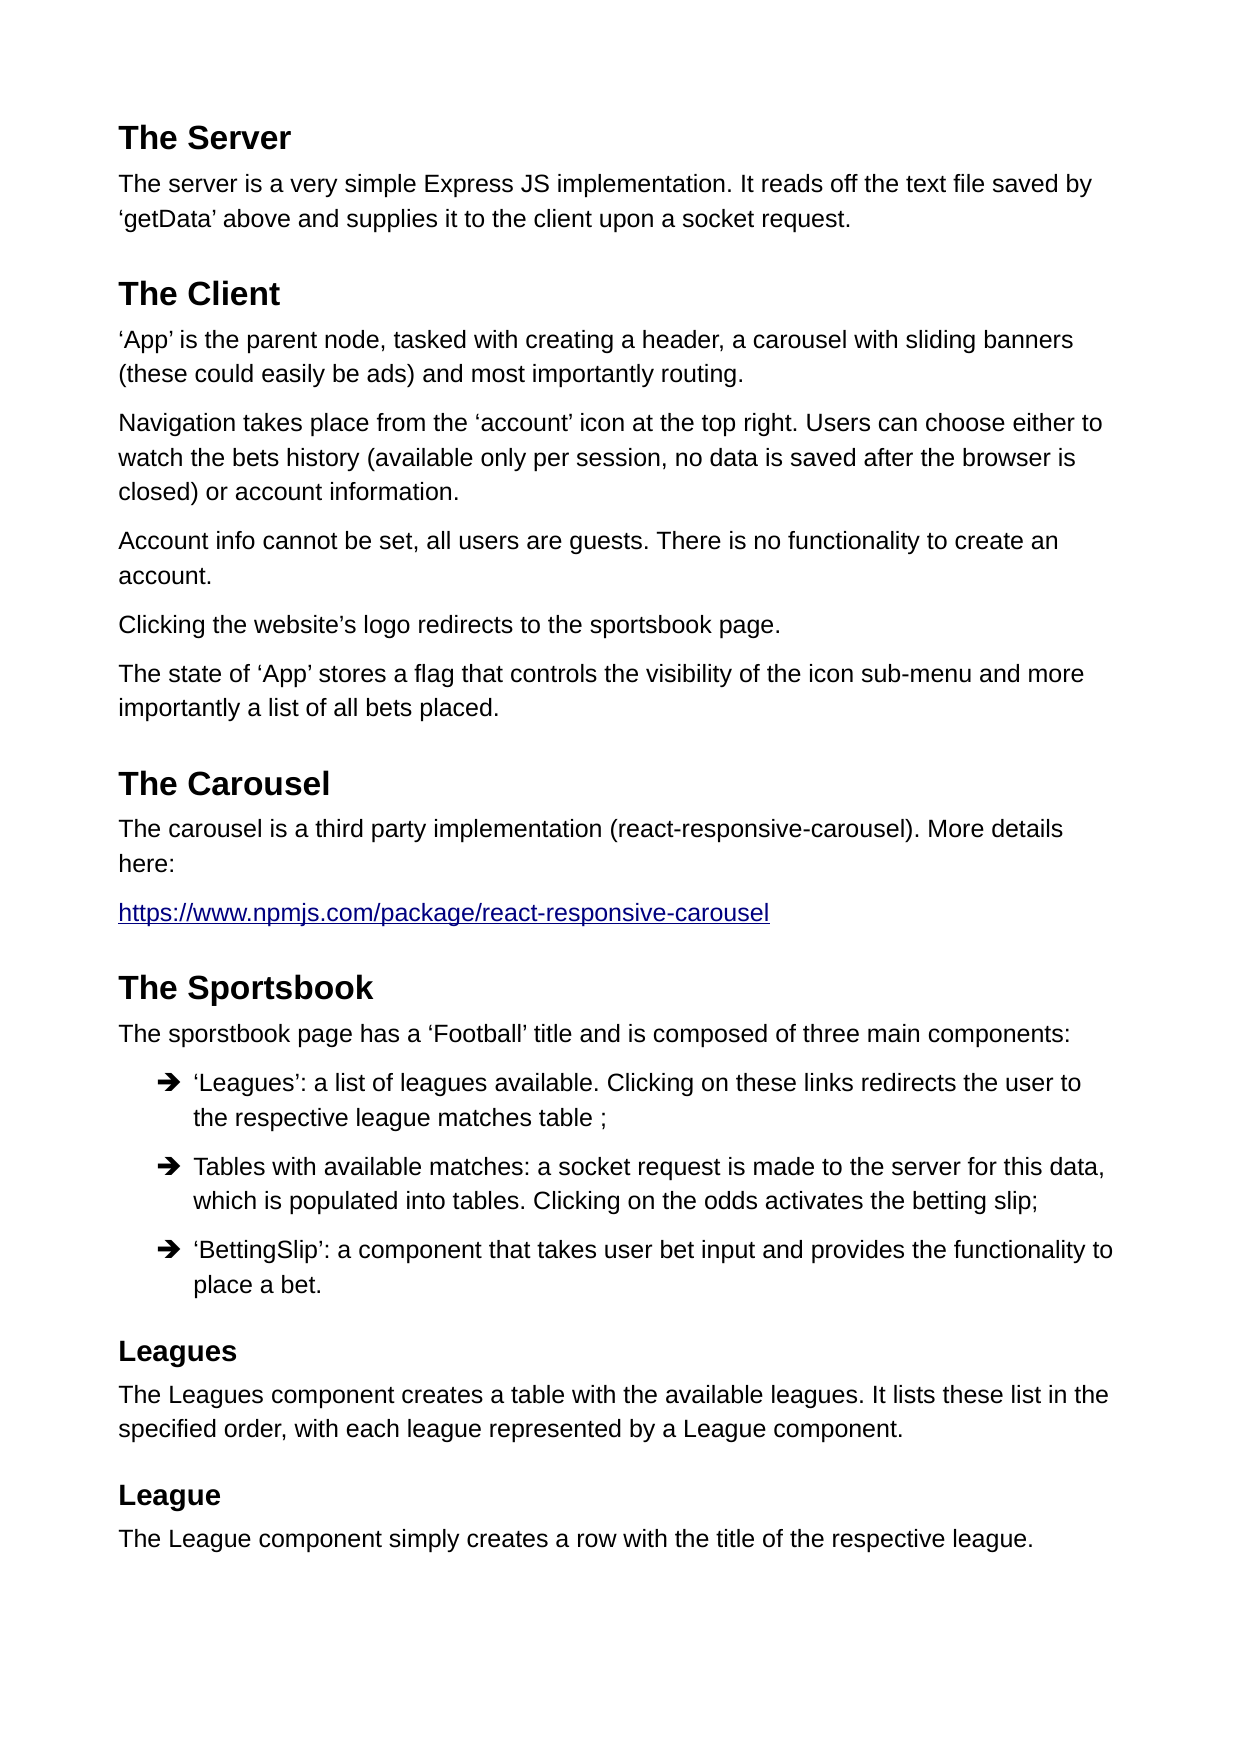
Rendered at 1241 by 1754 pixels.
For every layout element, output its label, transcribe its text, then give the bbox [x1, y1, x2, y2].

subtitle The Sportsbook [118, 968, 1122, 1007]
text The League component simply creates a row with the title of the respective league. [118, 1524, 1122, 1553]
text Account info cannot be set, all users are guests. There is no functionality to create an account. [118, 526, 1122, 589]
text The state of ‘App’ stores a flag that controls the visibility of the icon sub-menu and more importantly a list of all bets placed. [118, 659, 1122, 722]
list ‘Leagues’: a list of leagues available. Clicking on these links redirects the user to the respective league matches table ; [156, 1068, 1122, 1131]
subtitle League [118, 1478, 1122, 1512]
text The carousel is a third party implementation (react-responsive-carousel). More details here: [118, 814, 1122, 878]
subtitle Leagues [118, 1334, 1122, 1367]
subtitle The Server [118, 118, 1122, 157]
list ‘BettingSlip’: a component that takes user bet input and provides the functionality to place a bet. [156, 1235, 1122, 1299]
text The sporstbook page has a ‘Football’ title and is composed of three main components: [118, 1019, 1122, 1048]
text https://www.npmjs.com/package/react-responsive-carousel [118, 898, 1122, 927]
text The Leagues component creates a table with the available leagues. It lists these list in the specified order, with each league represented by a League component. [118, 1380, 1122, 1443]
subtitle The Client [118, 274, 1122, 312]
list Tables with available matches: a socket request is made to the server for this data, which is populated into tables. Clicking on the odds activates the betting slip; [156, 1152, 1122, 1215]
subtitle The Carousel [118, 763, 1122, 802]
text Navigation takes place from the ‘account’ icon at the top right. Users can choose either to watch the bets history (available only per session, no data is saved after the browser is closed) or account information. [118, 408, 1122, 506]
text Clicking the website’s logo redirects to the sportsbook page. [118, 610, 1122, 639]
text ‘App’ is the parent node, tasked with creating a header, a carousel with sliding banners (these could easily be ads) and most importantly routing. [118, 325, 1122, 388]
text The server is a very simple Express JS implementation. It reads off the text file saved by ‘getData’ above and supplies it to the client upon a socket request. [118, 169, 1122, 232]
